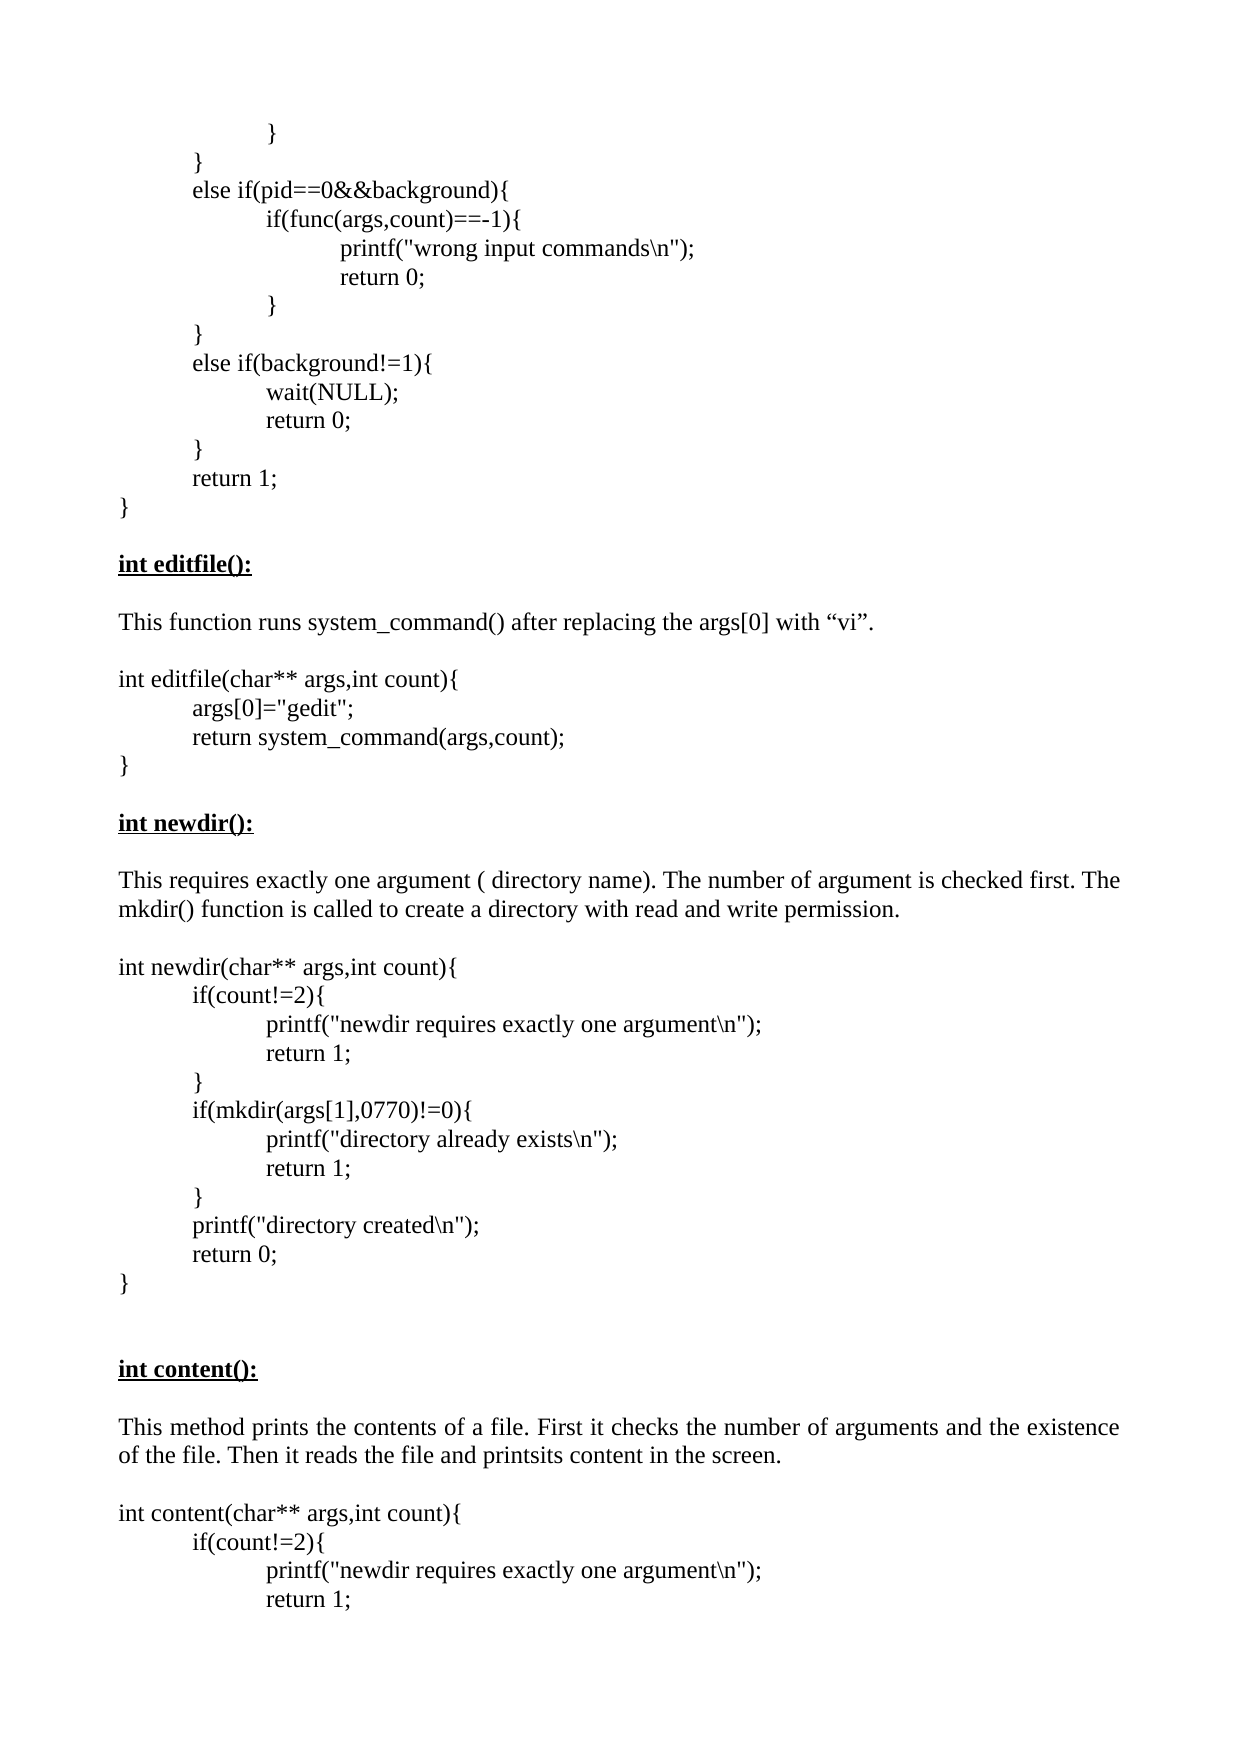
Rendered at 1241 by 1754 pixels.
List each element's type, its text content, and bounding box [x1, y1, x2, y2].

text int content(char** args,int count){ [118, 1498, 1122, 1527]
text } [118, 1182, 1122, 1211]
text else if(pid==0&&background){ [118, 176, 1122, 204]
text int newdir(): [118, 808, 1122, 837]
text } [118, 434, 1122, 463]
text int content(): [118, 1354, 1122, 1383]
text This function runs system_command() after replacing the args[0] with “vi”. [118, 607, 1122, 636]
text } [118, 319, 1122, 348]
text printf("newdir requires exactly one argument\n"); [118, 1009, 1122, 1038]
text printf("directory created\n"); [118, 1211, 1122, 1239]
text return 1; [118, 1038, 1122, 1067]
text This method prints the contents of a file. First it checks the number of arguments and the existence of the file. Then it reads the file and printsits content in the screen. [118, 1412, 1122, 1469]
text return 0; [118, 1239, 1122, 1268]
text } [118, 1067, 1122, 1096]
text printf("directory already exists\n"); [118, 1124, 1122, 1153]
text } [118, 751, 1122, 779]
text return 0; [118, 262, 1122, 291]
text } [118, 118, 1122, 147]
text return 1; [118, 1153, 1122, 1182]
text } [118, 492, 1122, 521]
text } [118, 147, 1122, 176]
text int editfile(char** args,int count){ [118, 664, 1122, 693]
text return 1; [118, 463, 1122, 492]
text int newdir(char** args,int count){ [118, 952, 1122, 981]
text if(count!=2){ [118, 981, 1122, 1009]
text return 1; [118, 1584, 1122, 1613]
text } [118, 1268, 1122, 1297]
text int editfile(): [118, 549, 1122, 578]
text if(mkdir(args[1],0770)!=0){ [118, 1096, 1122, 1124]
text else if(background!=1){ [118, 348, 1122, 377]
text if(count!=2){ [118, 1527, 1122, 1556]
text return 0; [118, 406, 1122, 434]
text return system_command(args,count); [118, 722, 1122, 751]
text wait(NULL); [118, 377, 1122, 406]
text printf("newdir requires exactly one argument\n"); [118, 1556, 1122, 1584]
text printf("wrong input commands\n"); [118, 233, 1122, 262]
text if(func(args,count)==-1){ [118, 204, 1122, 233]
text This requires exactly one argument ( directory name). The number of argument is checked first. The mkdir() function is called to create a directory with read and write permission. [118, 866, 1122, 923]
text args[0]="gedit"; [118, 693, 1122, 722]
text } [118, 291, 1122, 319]
